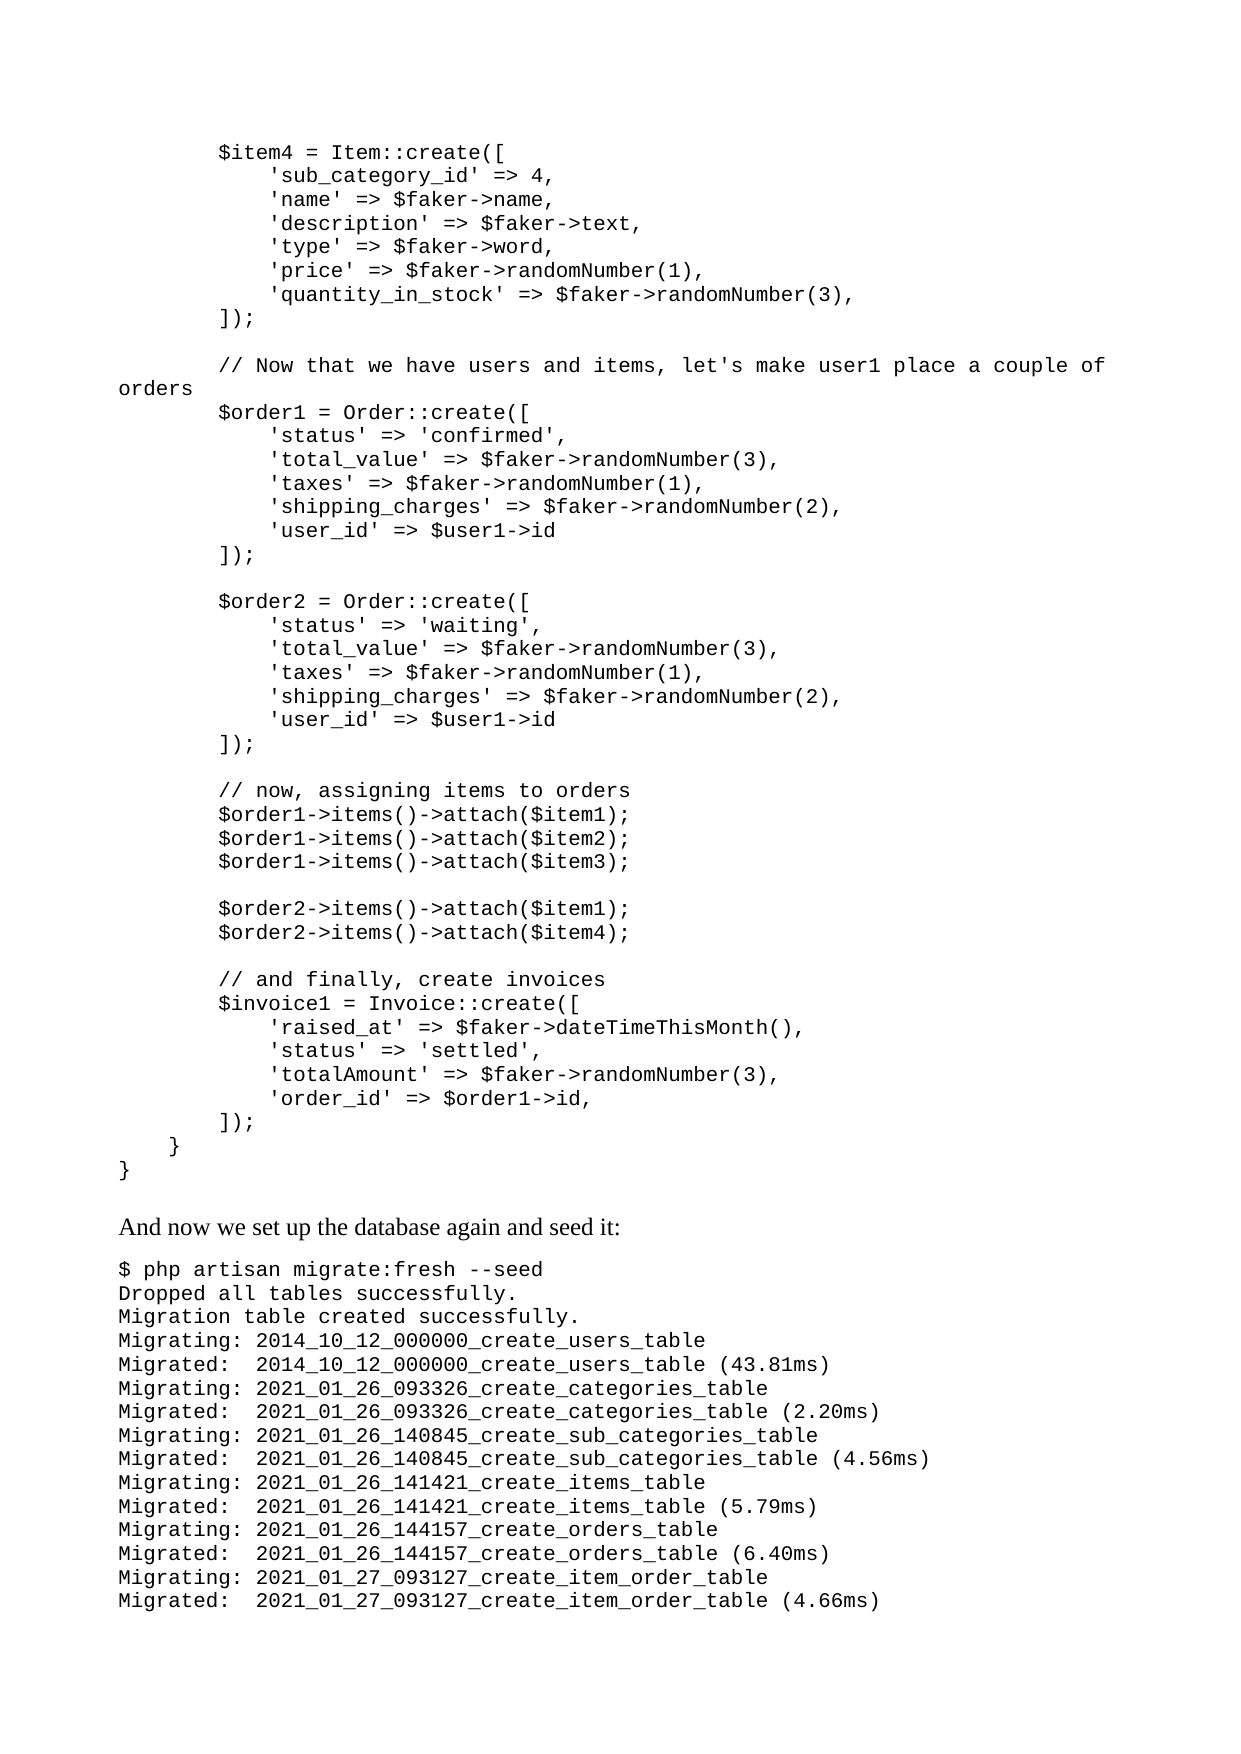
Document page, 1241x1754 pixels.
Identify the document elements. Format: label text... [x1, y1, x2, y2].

text 'user_id' => $user1->id [118, 709, 1122, 733]
text 'total_value' => $faker->randomNumber(3), [118, 449, 1122, 473]
text $order1->items()->attach($item2); [118, 827, 1122, 851]
text $invoice1 = Invoice::create([ [118, 993, 1122, 1017]
text Migration table created successfully. [118, 1307, 1122, 1330]
text ]); [118, 544, 1122, 567]
text $order1->items()->attach($item1); [118, 804, 1122, 827]
text $order2->items()->attach($item1); [118, 898, 1122, 922]
text Migrated: 2021_01_26_140845_create_sub_categories_table (4.56ms) [118, 1448, 1122, 1472]
text } [118, 1135, 1122, 1158]
text 'shipping_charges' => $faker->randomNumber(2), [118, 496, 1122, 520]
text Migrated: 2021_01_26_144157_create_orders_table (6.40ms) [118, 1543, 1122, 1567]
text Migrated: 2014_10_12_000000_create_users_table (43.81ms) [118, 1354, 1122, 1377]
text ]); [118, 733, 1122, 757]
text 'total_value' => $faker->randomNumber(3), [118, 638, 1122, 662]
text Migrating: 2021_01_27_093127_create_item_order_table [118, 1567, 1122, 1590]
text Migrated: 2021_01_27_093127_create_item_order_table (4.66ms) [118, 1590, 1122, 1614]
text // Now that we have users and items, let's make user1 place a couple of orders [118, 354, 1122, 402]
text $order1 = Order::create([ [118, 402, 1122, 426]
text Migrated: 2021_01_26_141421_create_items_table (5.79ms) [118, 1496, 1122, 1519]
text 'price' => $faker->randomNumber(1), [118, 260, 1122, 284]
text ]); [118, 1111, 1122, 1135]
text // now, assigning items to orders [118, 780, 1122, 804]
text Migrating: 2021_01_26_141421_create_items_table [118, 1472, 1122, 1496]
text } [118, 1158, 1122, 1182]
text Migrating: 2021_01_26_144157_create_orders_table [118, 1519, 1122, 1543]
text 'taxes' => $faker->randomNumber(1), [118, 662, 1122, 686]
text $order1->items()->attach($item3); [118, 851, 1122, 875]
text 'user_id' => $user1->id [118, 520, 1122, 544]
text $item4 = Item::create([ [118, 142, 1122, 165]
text 'taxes' => $faker->randomNumber(1), [118, 473, 1122, 496]
text 'status' => 'confirmed', [118, 426, 1122, 449]
text Migrating: 2021_01_26_140845_create_sub_categories_table [118, 1425, 1122, 1448]
text 'shipping_charges' => $faker->randomNumber(2), [118, 686, 1122, 709]
text 'raised_at' => $faker->dateTimeThisMonth(), [118, 1017, 1122, 1040]
text 'sub_category_id' => 4, [118, 165, 1122, 189]
text 'description' => $faker->text, [118, 213, 1122, 236]
text ]); [118, 307, 1122, 331]
text $order2 = Order::create([ [118, 591, 1122, 615]
text 'type' => $faker->word, [118, 236, 1122, 260]
text 'quantity_in_stock' => $faker->randomNumber(3), [118, 284, 1122, 307]
text Migrated: 2021_01_26_093326_create_categories_table (2.20ms) [118, 1401, 1122, 1425]
text $order2->items()->attach($item4); [118, 922, 1122, 946]
text And now we set up the database again and seed it: [118, 1212, 1122, 1240]
text 'order_id' => $order1->id, [118, 1088, 1122, 1111]
text 'totalAmount' => $faker->randomNumber(3), [118, 1064, 1122, 1088]
text 'status' => 'settled', [118, 1040, 1122, 1064]
text Dropped all tables successfully. [118, 1283, 1122, 1307]
text $ php artisan migrate:fresh --seed [118, 1259, 1122, 1283]
text 'name' => $faker->name, [118, 189, 1122, 213]
text // and finally, create invoices [118, 969, 1122, 993]
text Migrating: 2021_01_26_093326_create_categories_table [118, 1377, 1122, 1401]
text Migrating: 2014_10_12_000000_create_users_table [118, 1330, 1122, 1354]
text 'status' => 'waiting', [118, 615, 1122, 638]
